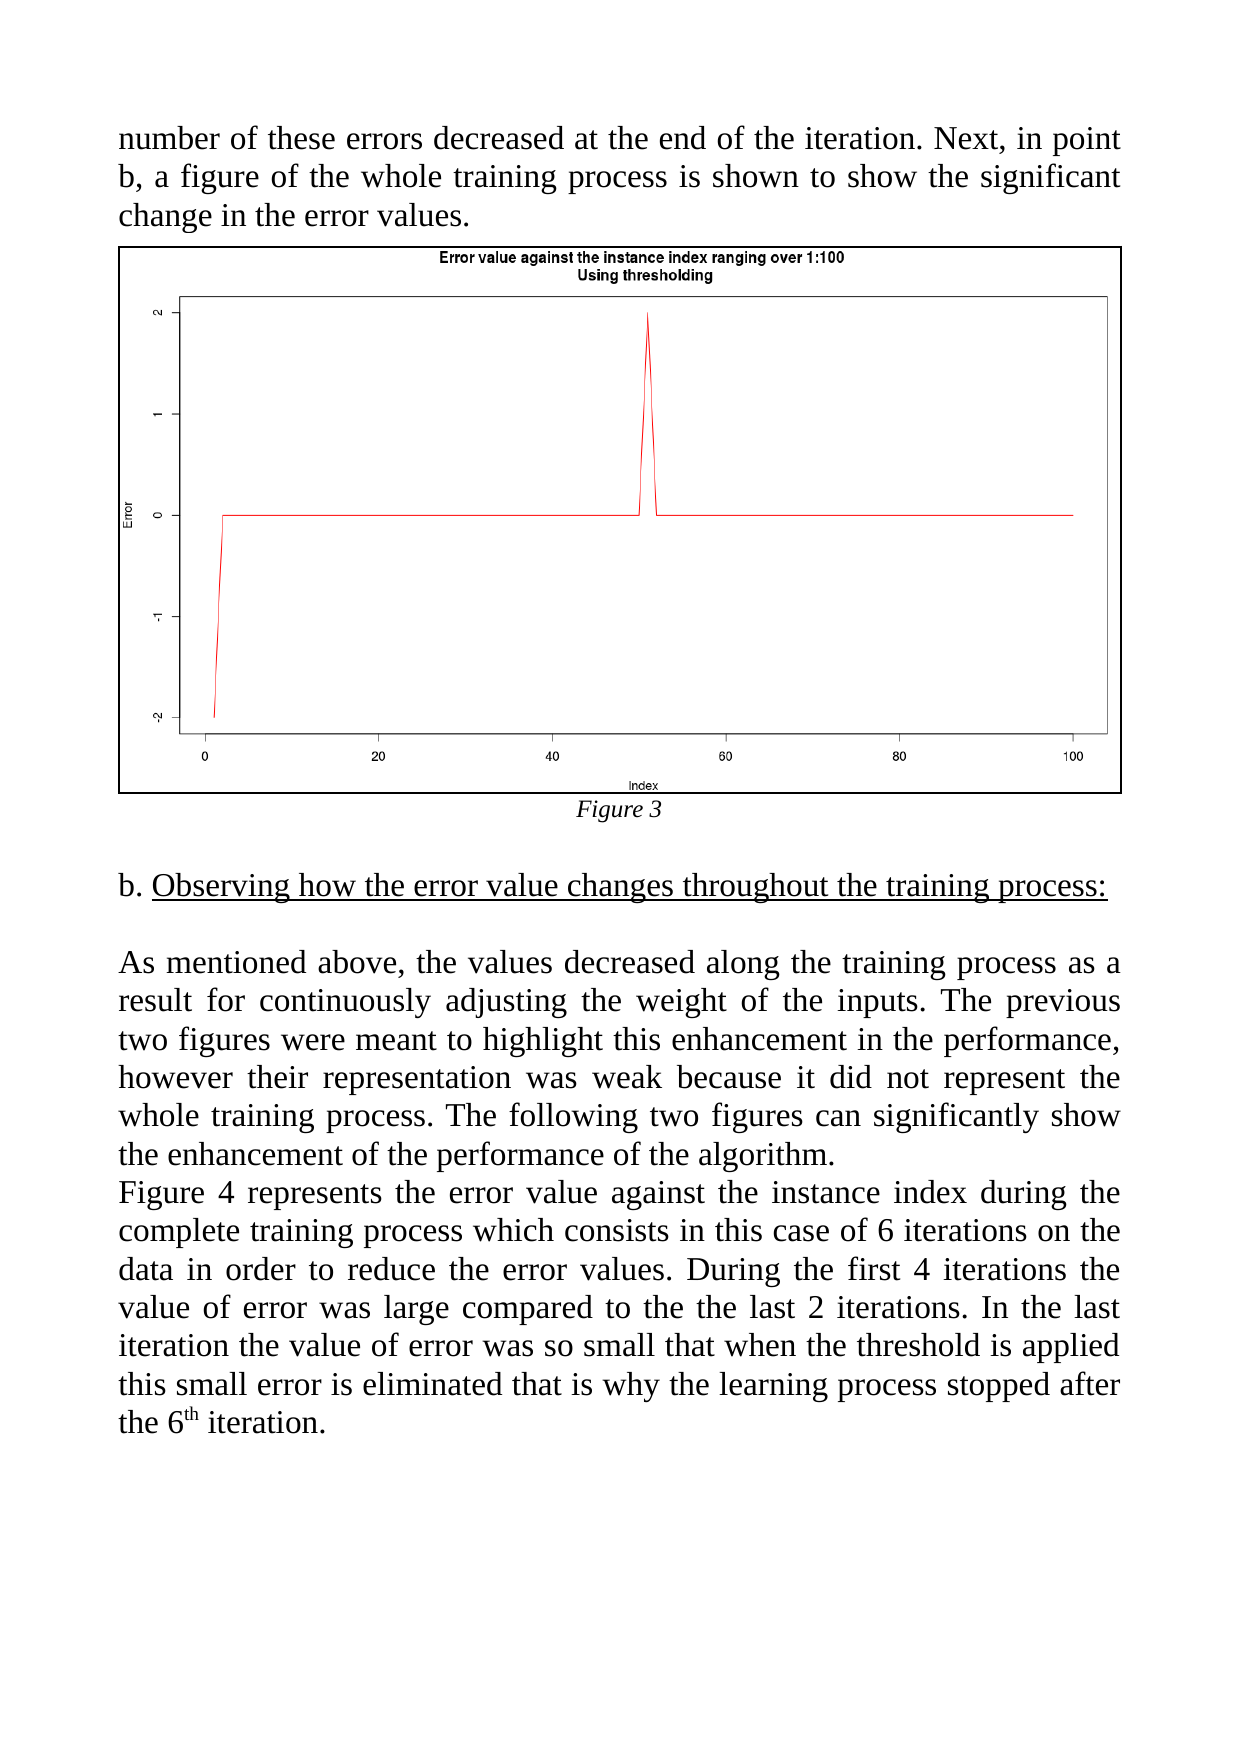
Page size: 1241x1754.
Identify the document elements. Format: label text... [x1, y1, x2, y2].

text b. Observing how the error value changes throughout the training process: [118, 866, 1122, 904]
text Figure 3 [118, 794, 1122, 822]
text Figure 4 represents the error value against the instance index during the complete training process which consists in this case of 6 iterations on the data in order to reduce the error values. During the first 4 iterations the value of error was large compared to the the last 2 iterations. In the last iteration the value of error was so small that when the threshold is applied this small error is eliminated that is why the learning process stopped after the 6th iteration. [118, 1172, 1122, 1441]
text As mentioned above, the values decreased along the training process as a result for continuously adjusting the weight of the inputs. The previous two figures were meant to highlight this enhancement in the performance, however their representation was weak because it did not represent the whole training process. The following two figures can significantly show the enhancement of the performance of the algorithm. [118, 942, 1122, 1172]
text number of these errors decreased at the end of the iteration. Next, in point b, a figure of the whole training process is shown to show the significant change in the error values. [118, 118, 1122, 233]
picture [120, 248, 1120, 792]
